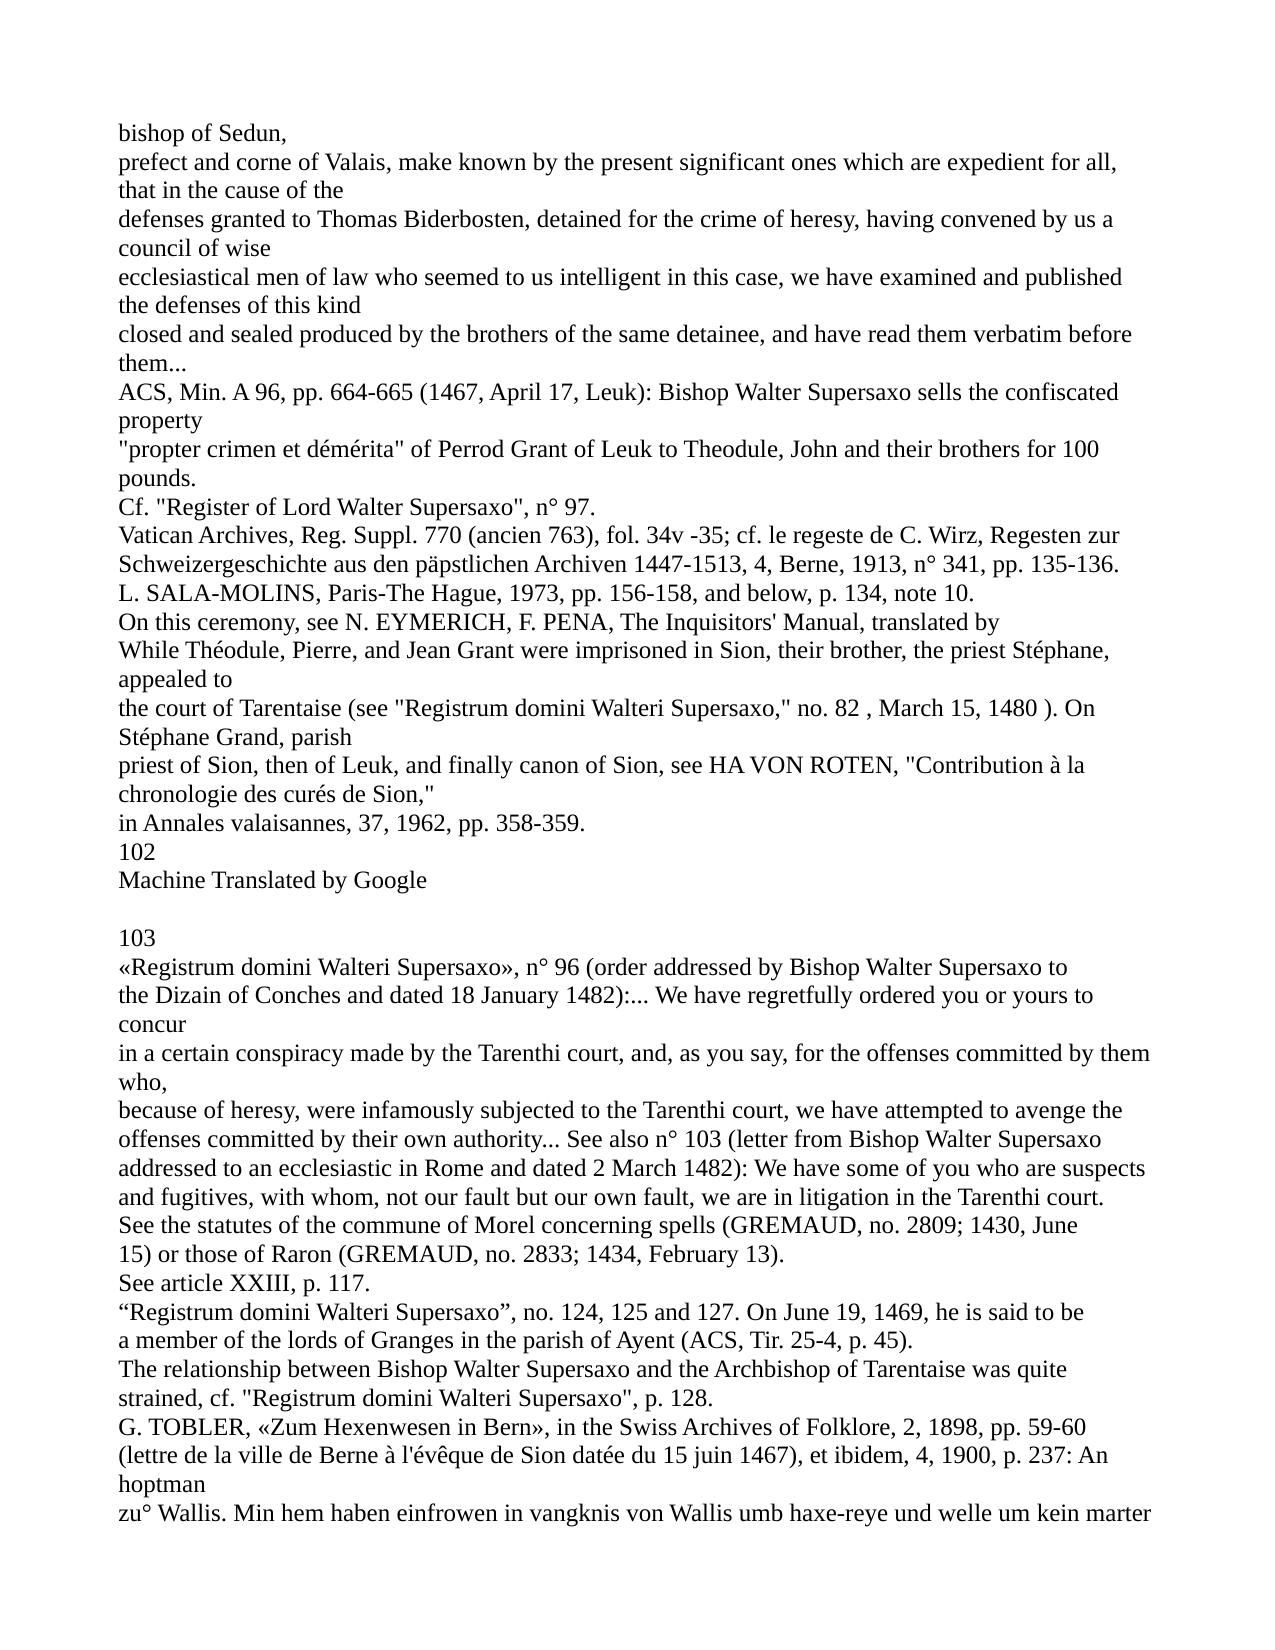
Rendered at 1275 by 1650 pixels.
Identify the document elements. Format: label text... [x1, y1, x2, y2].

text L. SALA-MOLINS, Paris-The Hague, 1973, pp. 156-158, and below, p. 134, note 10. [118, 578, 1157, 607]
text offenses committed by their own authority... See also n° 103 (letter from Bishop Walter Supersaxo [118, 1124, 1157, 1153]
text The relationship between Bishop Walter Supersaxo and the Archbishop of Tarentaise was quite [118, 1354, 1157, 1383]
text 15) or those of Raron (GREMAUD, no. 2833; 1434, February 13). [118, 1239, 1157, 1268]
text prefect and corne of Valais, make known by the present significant ones which are expedient for all, that in the cause of the [118, 147, 1157, 204]
text because of heresy, were infamously subjected to the Tarenthi court, we have attempted to avenge the [118, 1096, 1157, 1124]
text a member of the lords of Granges in the parish of Ayent (ACS, Tir. 25-4, p. 45). [118, 1326, 1157, 1354]
text ecclesiastical men of law who seemed to us intelligent in this case, we have examined and published the defenses of this kind [118, 262, 1157, 319]
text G. TOBLER, «Zum Hexenwesen in Bern», in the Swiss Archives of Folklore, 2, 1898, pp. 59-60 [118, 1412, 1157, 1441]
text the court of Tarentaise (see "Registrum domini Walteri Supersaxo," no. 82 , March 15, 1480 ). On Stéphane Grand, parish [118, 693, 1157, 751]
text (lettre de la ville de Berne à l'évêque de Sion datée du 15 juin 1467), et ibidem, 4, 1900, p. 237: An hoptman [118, 1441, 1157, 1498]
text bishop of Sedun, [118, 118, 1157, 147]
text strained, cf. "Registrum domini Walteri Supersaxo", p. 128. [118, 1383, 1157, 1412]
text the Dizain of Conches and dated 18 January 1482):... We have regretfully ordered you or yours to concur [118, 981, 1157, 1038]
text See the statutes of the commune of Morel concerning spells (GREMAUD, no. 2809; 1430, June [118, 1211, 1157, 1239]
text On this ceremony, see N. EYMERICH, F. PENA, The Inquisitors' Manual, translated by [118, 607, 1157, 636]
text in a certain conspiracy made by the Tarenthi court, and, as you say, for the offenses committed by them who, [118, 1038, 1157, 1096]
text “Registrum domini Walteri Supersaxo”, no. 124, 125 and 127. On June 19, 1469, he is said to be [118, 1297, 1157, 1326]
text Machine Translated by Google [118, 866, 1157, 894]
text Cf. "Register of Lord Walter Supersaxo", n° 97. [118, 492, 1157, 521]
text 103 [118, 923, 1157, 952]
text «Registrum domini Walteri Supersaxo», n° 96 (order addressed by Bishop Walter Supersaxo to [118, 952, 1157, 981]
text zu° Wallis. Min hem haben einfrowen in vangknis von Wallis umb haxe-reye und welle um kein marter [118, 1498, 1157, 1527]
text priest of Sion, then of Leuk, and finally canon of Sion, see HA VON ROTEN, "Contribution à la chronologie des curés de Sion," [118, 751, 1157, 808]
text in Annales valaisannes, 37, 1962, pp. 358-359. [118, 808, 1157, 837]
text "propter crimen et démérita" of Perrod Grant of Leuk to Theodule, John and their brothers for 100 pounds. [118, 434, 1157, 492]
text defenses granted to Thomas Biderbosten, detained for the crime of heresy, having convened by us a council of wise [118, 204, 1157, 262]
text addressed to an ecclesiastic in Rome and dated 2 March 1482): We have some of you who are suspects [118, 1153, 1157, 1182]
text 102 [118, 837, 1157, 866]
text While Théodule, Pierre, and Jean Grant were imprisoned in Sion, their brother, the priest Stéphane, appealed to [118, 636, 1157, 693]
text Schweizergeschichte aus den päpstlichen Archiven 1447-1513, 4, Berne, 1913, n° 341, pp. 135-136. [118, 549, 1157, 578]
text and fugitives, with whom, not our fault but our own fault, we are in litigation in the Tarenthi court. [118, 1182, 1157, 1211]
text closed and sealed produced by the brothers of the same detainee, and have read them verbatim before them... [118, 319, 1157, 377]
text Vatican Archives, Reg. Suppl. 770 (ancien 763), fol. 34v -35; cf. le regeste de C. Wirz, Regesten zur [118, 521, 1157, 549]
text See article XXIII, p. 117. [118, 1268, 1157, 1297]
text ACS, Min. A 96, pp. 664-665 (1467, April 17, Leuk): Bishop Walter Supersaxo sells the confiscated property [118, 377, 1157, 434]
